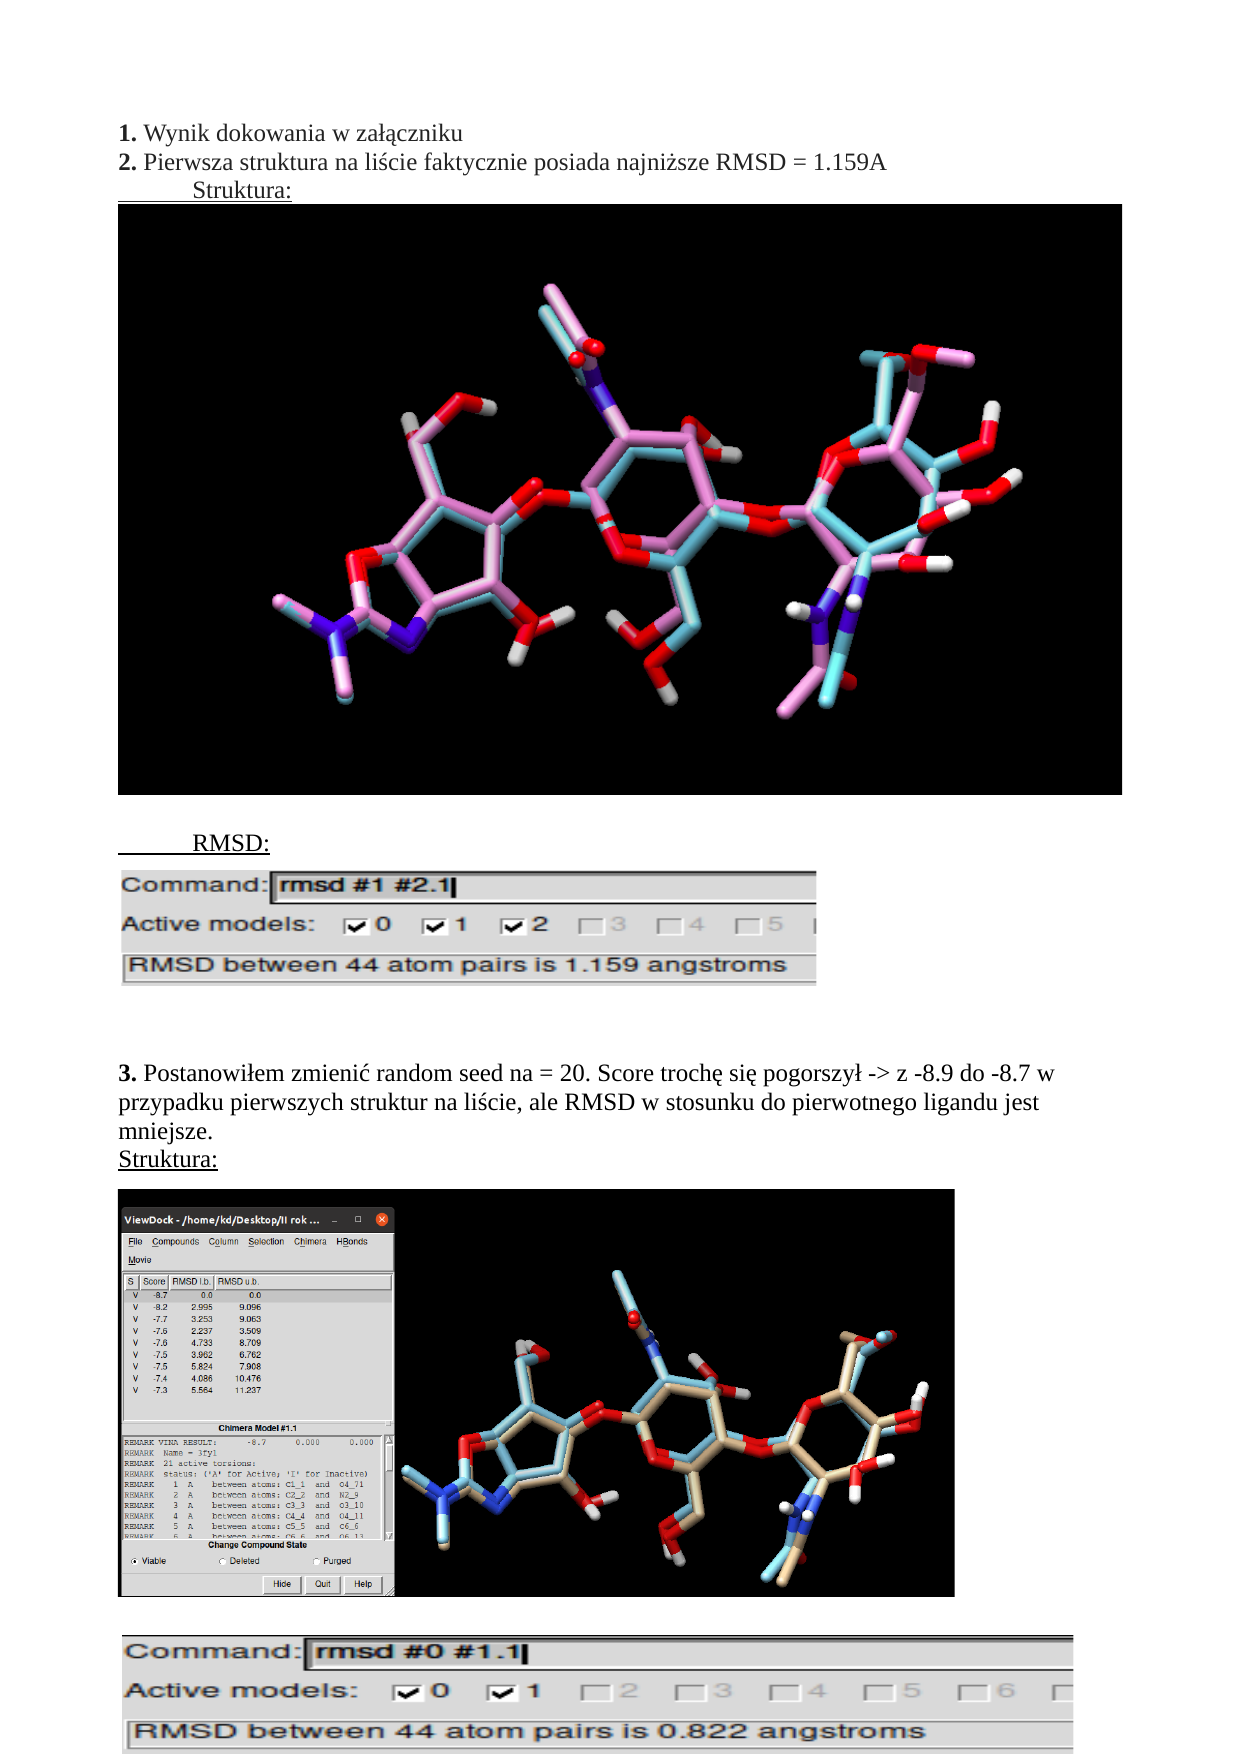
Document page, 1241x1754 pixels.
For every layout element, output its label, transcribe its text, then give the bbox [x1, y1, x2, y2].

text 1. Wynik dokowania w załączniku [118, 118, 1122, 147]
text RMSD: [118, 828, 1122, 857]
text Struktura: [118, 176, 1122, 204]
picture [117, 1189, 955, 1597]
picture [122, 1635, 1074, 1754]
picture [118, 204, 1123, 795]
text 3. Postanowiłem zmienić random seed na = 20. Score trochę się pogorszył -> z -8.9 do -8.7 w przypadku pierwszych struktur na liście, ale RMSD w stosunku do pierwotnego ligandu jest mniejsze. [118, 1058, 1122, 1144]
picture [121, 870, 817, 986]
text 2. Pierwsza struktura na liście faktycznie posiada najniższe RMSD = 1.159A [118, 147, 1122, 176]
text Struktura: [118, 1144, 1122, 1173]
